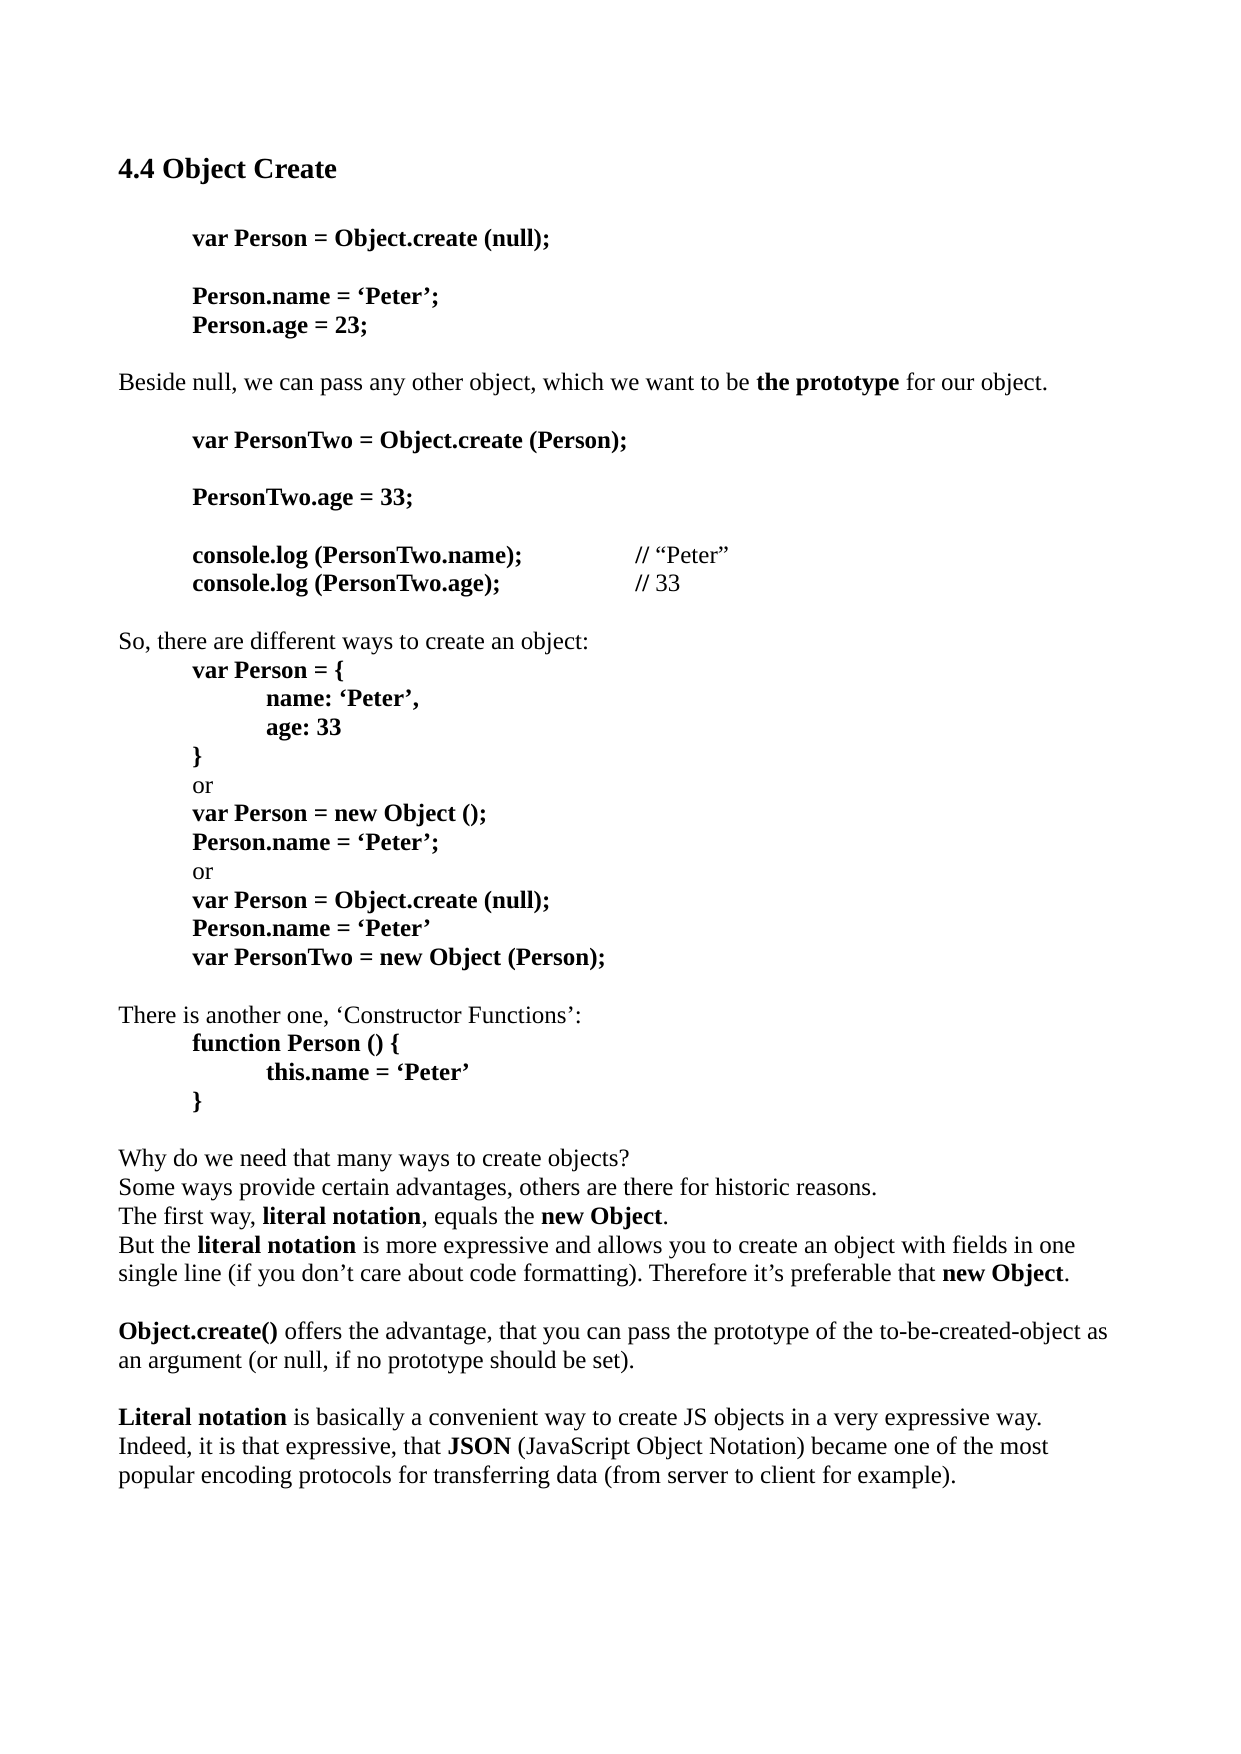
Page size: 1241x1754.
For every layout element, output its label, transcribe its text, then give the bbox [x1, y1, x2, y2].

text this.name = ‘Peter’ [118, 1057, 1122, 1086]
text 4.4 Object Create [118, 152, 1122, 185]
text console.log (PersonTwo.name); // “Peter” [118, 540, 1122, 568]
text var Person = new Object (); [118, 798, 1122, 827]
text There is another one, ‘Constructor Functions’: [118, 1000, 1122, 1028]
text console.log (PersonTwo.age); // 33 [118, 568, 1122, 597]
text function Person () { [118, 1028, 1122, 1057]
text var PersonTwo = new Object (Person); [118, 942, 1122, 971]
text So, there are different ways to create an object: [118, 626, 1122, 655]
text } [118, 1086, 1122, 1115]
text var Person = { [118, 655, 1122, 683]
text var Person = Object.create (null); [118, 885, 1122, 913]
text } [118, 741, 1122, 770]
text Person.name = ‘Peter’ [118, 913, 1122, 942]
text name: ‘Peter’, [118, 683, 1122, 712]
text Literal notation is basically a convenient way to create JS objects in a very expressive way. [118, 1402, 1122, 1431]
text var PersonTwo = Object.create (Person); [118, 425, 1122, 453]
text Object.create() offers the advantage, that you can pass the prototype of the to-be-created-object as an argument (or null, if no prototype should be set). [118, 1316, 1122, 1373]
text or [118, 856, 1122, 885]
text var Person = Object.create (null); [118, 219, 1122, 252]
text Person.name = ‘Peter’; [118, 827, 1122, 856]
text PersonTwo.age = 33; [118, 482, 1122, 511]
text Why do we need that many ways to create objects? [118, 1143, 1122, 1172]
text Person.age = 23; [118, 310, 1122, 338]
text But the literal notation is more expressive and allows you to create an object with fields in one single line (if you don’t care about code formatting). Therefore it’s preferable that new Object. [118, 1230, 1122, 1287]
text Person.name = ‘Peter’; [118, 281, 1122, 310]
text The first way, literal notation, equals the new Object. [118, 1201, 1122, 1230]
text or [118, 770, 1122, 798]
text Indeed, it is that expressive, that JSON (JavaScript Object Notation) became one of the most popular encoding protocols for transferring data (from server to client for example). [118, 1431, 1122, 1488]
text Beside null, we can pass any other object, which we want to be the prototype for our object. [118, 367, 1122, 396]
text Some ways provide certain advantages, others are there for historic reasons. [118, 1172, 1122, 1201]
text age: 33 [118, 712, 1122, 741]
